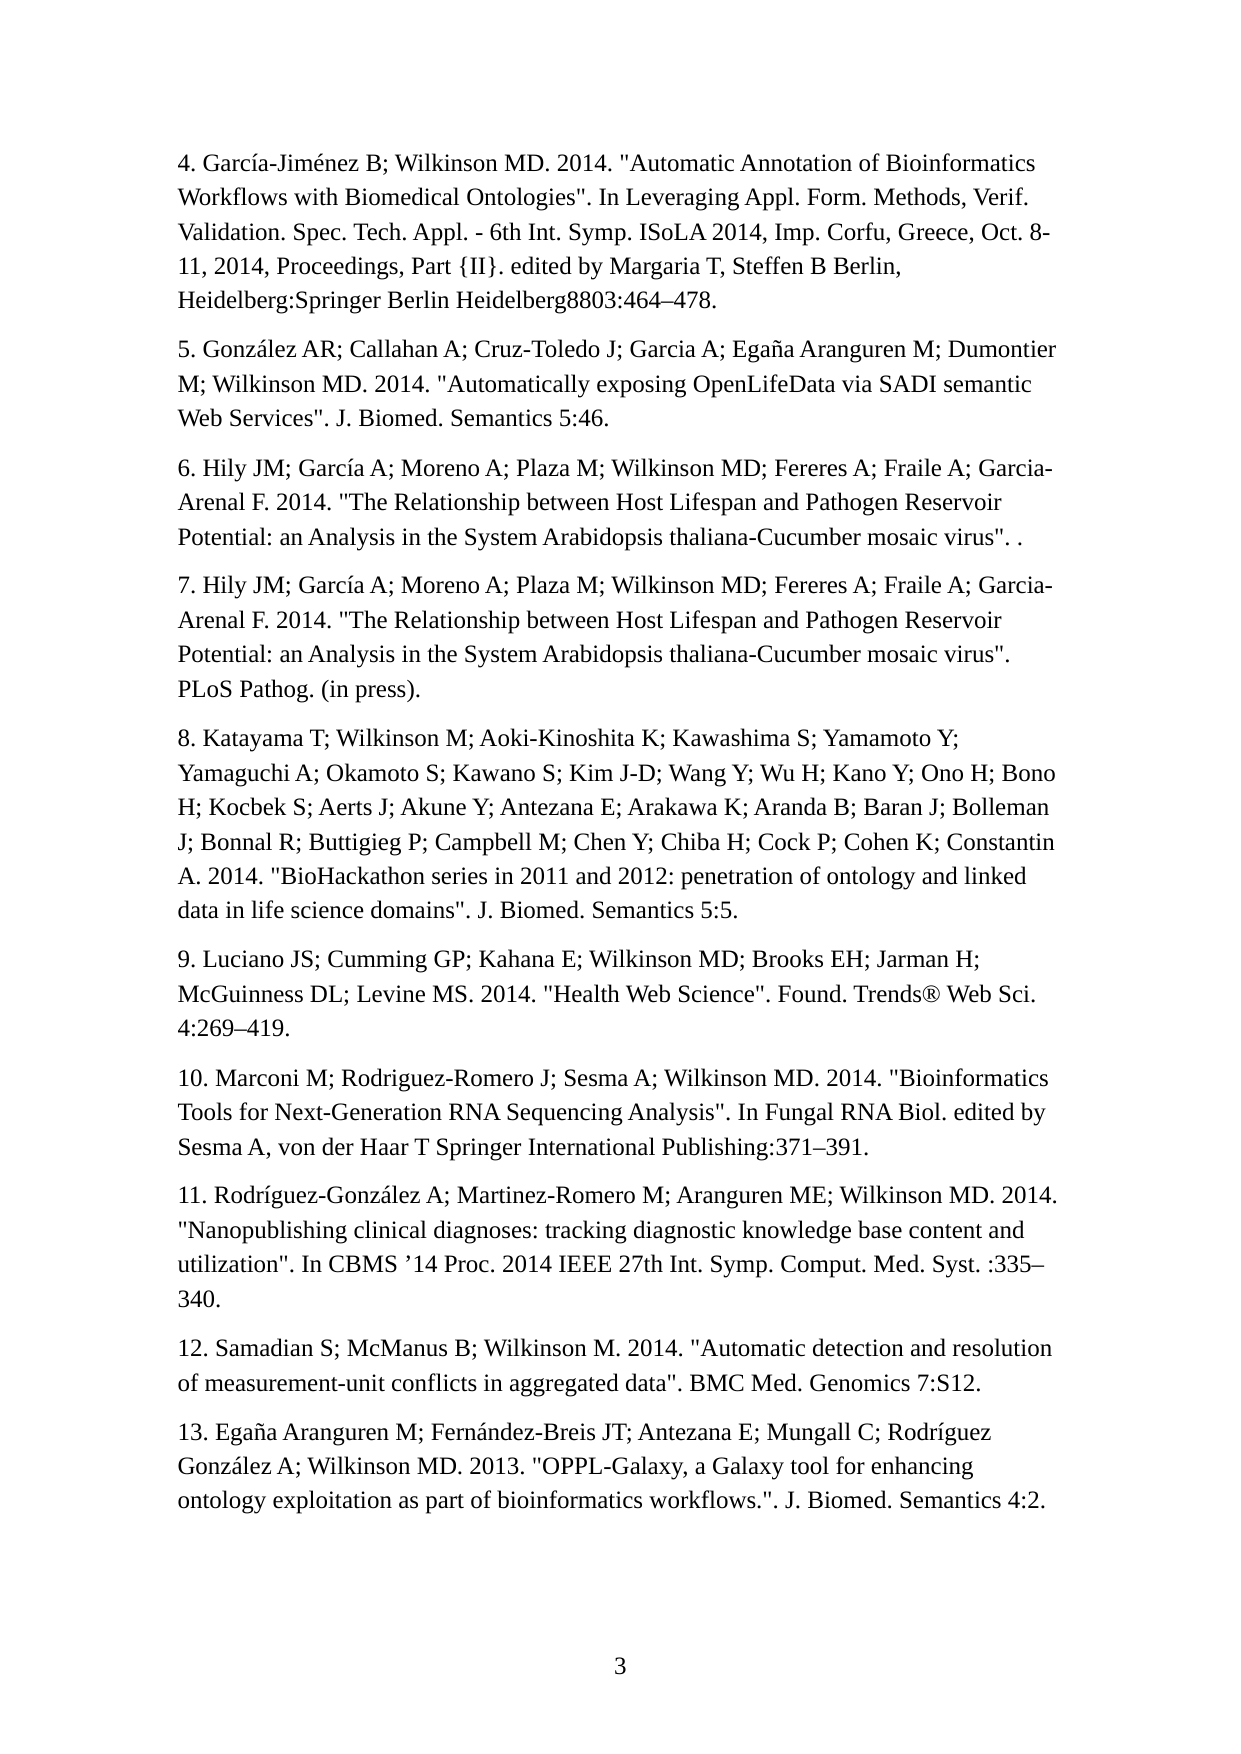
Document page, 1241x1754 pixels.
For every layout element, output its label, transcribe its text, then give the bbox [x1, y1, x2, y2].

text 10. Marconi M; Rodriguez-Romero J; Sesma A; Wilkinson MD. 2014. "Bioinformatics Tools for Next-Generation RNA Sequencing Analysis". In Fungal RNA Biol. edited by Sesma A, von der Haar T Springer International Publishing:371–391. [177, 1063, 1063, 1160]
text 4. García-Jiménez B; Wilkinson MD. 2014. "Automatic Annotation of Bioinformatics Workflows with Biomedical Ontologies". In Leveraging Appl. Form. Methods, Verif. Validation. Spec. Tech. Appl. - 6th Int. Symp. ISoLA 2014, Imp. Corfu, Greece, Oct. 8-11, 2014, Proceedings, Part {II}. edited by Margaria T, Steffen B Berlin, Heidelberg:Springer Berlin Heidelberg8803:464–478. [177, 148, 1063, 314]
text 9. Luciano JS; Cumming GP; Kahana E; Wilkinson MD; Brooks EH; Jarman H; McGuinness DL; Levine MS. 2014. "Health Web Science". Found. Trends® Web Sci. 4:269–419. [177, 944, 1063, 1042]
text 7. Hily JM; García A; Moreno A; Plaza M; Wilkinson MD; Fereres A; Fraile A; Garcia-Arenal F. 2014. "The Relationship between Host Lifespan and Pathogen Reservoir Potential: an Analysis in the System Arabidopsis thaliana-Cucumber mosaic virus". PLoS Pathog. (in press). [177, 571, 1063, 703]
text 5. González AR; Callahan A; Cruz-Toledo J; Garcia A; Egaña Aranguren M; Dumontier M; Wilkinson MD. 2014. "Automatically exposing OpenLifeData via SADI semantic Web Services". J. Biomed. Semantics 5:46. [177, 334, 1063, 432]
text 13. Egaña Aranguren M; Fernández-Breis JT; Antezana E; Mungall C; Rodríguez González A; Wilkinson MD. 2013. "OPPL-Galaxy, a Galaxy tool for enhancing ontology exploitation as part of bioinformatics workflows.". J. Biomed. Semantics 4:2. [177, 1417, 1063, 1514]
text 11. Rodríguez-González A; Martinez-Romero M; Aranguren ME; Wilkinson MD. 2014. "Nanopublishing clinical diagnoses: tracking diagnostic knowledge base content and utilization". In CBMS ’14 Proc. 2014 IEEE 27th Int. Symp. Comput. Med. Syst. :335–340. [177, 1181, 1063, 1313]
text 8. Katayama T; Wilkinson M; Aoki-Kinoshita K; Kawashima S; Yamamoto Y; Yamaguchi A; Okamoto S; Kawano S; Kim J-D; Wang Y; Wu H; Kano Y; Ono H; Bono H; Kocbek S; Aerts J; Akune Y; Antezana E; Arakawa K; Aranda B; Baran J; Bolleman J; Bonnal R; Buttigieg P; Campbell M; Chen Y; Chiba H; Cock P; Cohen K; Constantin A. 2014. "BioHackathon series in 2011 and 2012: penetration of ontology and linked data in life science domains". J. Biomed. Semantics 5:5. [177, 723, 1063, 924]
text 12. Samadian S; McManus B; Wilkinson M. 2014. "Automatic detection and resolution of measurement-unit conflicts in aggregated data". BMC Med. Genomics 7:S12. [177, 1333, 1063, 1396]
text 6. Hily JM; García A; Moreno A; Plaza M; Wilkinson MD; Fereres A; Fraile A; Garcia-Arenal F. 2014. "The Relationship between Host Lifespan and Pathogen Reservoir Potential: an Analysis in the System Arabidopsis thaliana-Cucumber mosaic virus". . [177, 453, 1063, 550]
